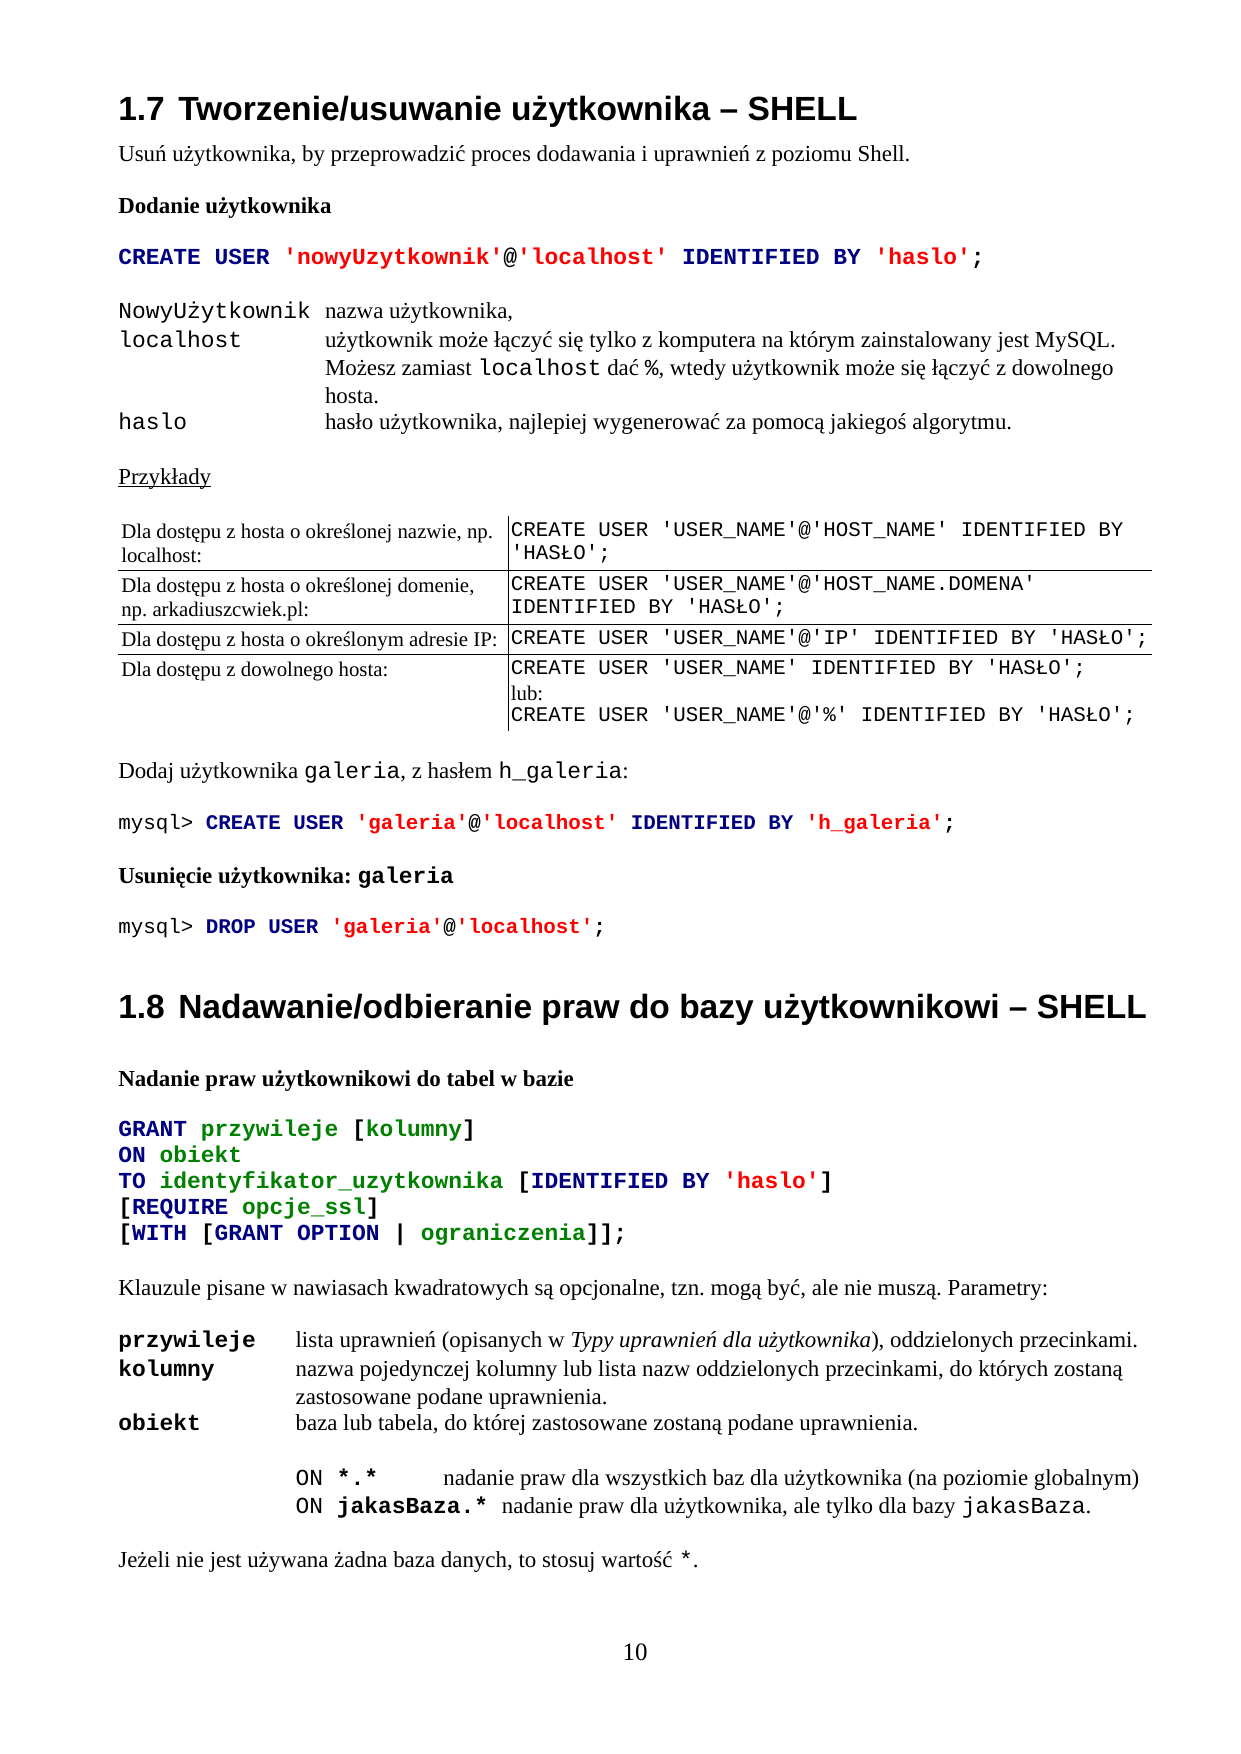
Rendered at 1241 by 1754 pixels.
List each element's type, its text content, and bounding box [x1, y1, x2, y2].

text Nadanie praw użytkownikowi do tabel w bazie [118, 1065, 1152, 1091]
text ON *.* nadanie praw dla wszystkich baz dla użytkownika (na poziomie globalnym) [118, 1464, 1152, 1492]
text haslo hasło użytkownika, najlepiej wygenerować za pomocą jakiegoś algorytmu. [118, 408, 1152, 437]
text mysql> DROP USER 'galeria'@'localhost'; [118, 917, 1152, 940]
text Usuń użytkownika, by przeprowadzić proces dodawania i uprawnień z poziomu Shell. [118, 140, 1152, 166]
text kolumny nazwa pojedynczej kolumny lub lista nazw oddzielonych przecinkami, do których zostaną zastosowane podane uprawnienia. [118, 1354, 1152, 1409]
text obiekt baza lub tabela, do której zastosowane zostaną podane uprawnienia. [118, 1409, 1152, 1437]
table_cell Dla dostępu z hosta o określonej domenie, np. arkadiuszcwiek.pl: [118, 571, 508, 624]
table_cell CREATE USER 'USER_NAME' IDENTIFIED BY 'HASŁO'; lub: CREATE USER 'USER_NAME'@'%' IDENTIFIED BY 'HASŁO'; [509, 655, 1152, 731]
text TO identyfikator_uzytkownika [IDENTIFIED BY 'haslo'] [118, 1169, 1152, 1195]
table_cell CREATE USER 'USER_NAME'@'HOST_NAME.DOMENA' IDENTIFIED BY 'HASŁO'; [509, 571, 1152, 624]
text NowyUżytkownik nazwa użytkownika, [118, 297, 1152, 326]
text [REQUIRE opcje_ssl] [118, 1195, 1152, 1221]
text przywileje lista uprawnień (opisanych w Typy uprawnień dla użytkownika), oddzielonych przecinkami. [118, 1326, 1152, 1354]
table_cell CREATE USER 'USER_NAME'@'IP' IDENTIFIED BY 'HASŁO'; [509, 625, 1152, 654]
table_cell Dla dostępu z hosta o określonym adresie IP: [118, 625, 508, 654]
text ON obiekt [118, 1143, 1152, 1169]
text Usunięcie użytkownika: galeria [118, 862, 1152, 890]
text localhost użytkownik może łączyć się tylko z komputera na którym zainstalowany jest MySQL. Możesz zamiast localhost dać %, wtedy użytkownik może się łączyć z dowolnego hosta. [118, 326, 1152, 408]
table_cell Dla dostępu z dowolnego hosta: [118, 655, 508, 731]
text [WITH [GRANT OPTION | ograniczenia]]; [118, 1221, 1152, 1247]
text Przykłady [118, 463, 1152, 489]
text GRANT przywileje [kolumny] [118, 1118, 1152, 1143]
text ON jakasBaza.* nadanie praw dla użytkownika, ale tylko dla bazy jakasBaza. [118, 1492, 1152, 1520]
subtitle Tworzenie/usuwanie użytkownika – SHELL [118, 88, 1152, 127]
text Jeżeli nie jest używana żadna baza danych, to stosuj wartość *. [118, 1547, 1152, 1575]
text CREATE USER 'nowyUzytkownik'@'localhost' IDENTIFIED BY 'haslo'; [118, 245, 1152, 271]
text Dodaj użytkownika galeria, z hasłem h_galeria: [118, 757, 1152, 786]
table_header CREATE USER 'USER_NAME'@'HOST_NAME' IDENTIFIED BY 'HASŁO'; [509, 516, 1152, 570]
text Klauzule pisane w nawiasach kwadratowych są opcjonalne, tzn. mogą być, ale nie muszą. Parametry: [118, 1274, 1152, 1300]
table_header Dla dostępu z hosta o określonej nazwie, np. localhost: [118, 516, 508, 570]
text mysql> CREATE USER 'galeria'@'localhost' IDENTIFIED BY 'h_galeria'; [118, 812, 1152, 836]
subtitle Nadawanie/odbieranie praw do bazy użytkownikowi – SHELL [118, 987, 1152, 1026]
text Dodanie użytkownika [118, 192, 1152, 219]
